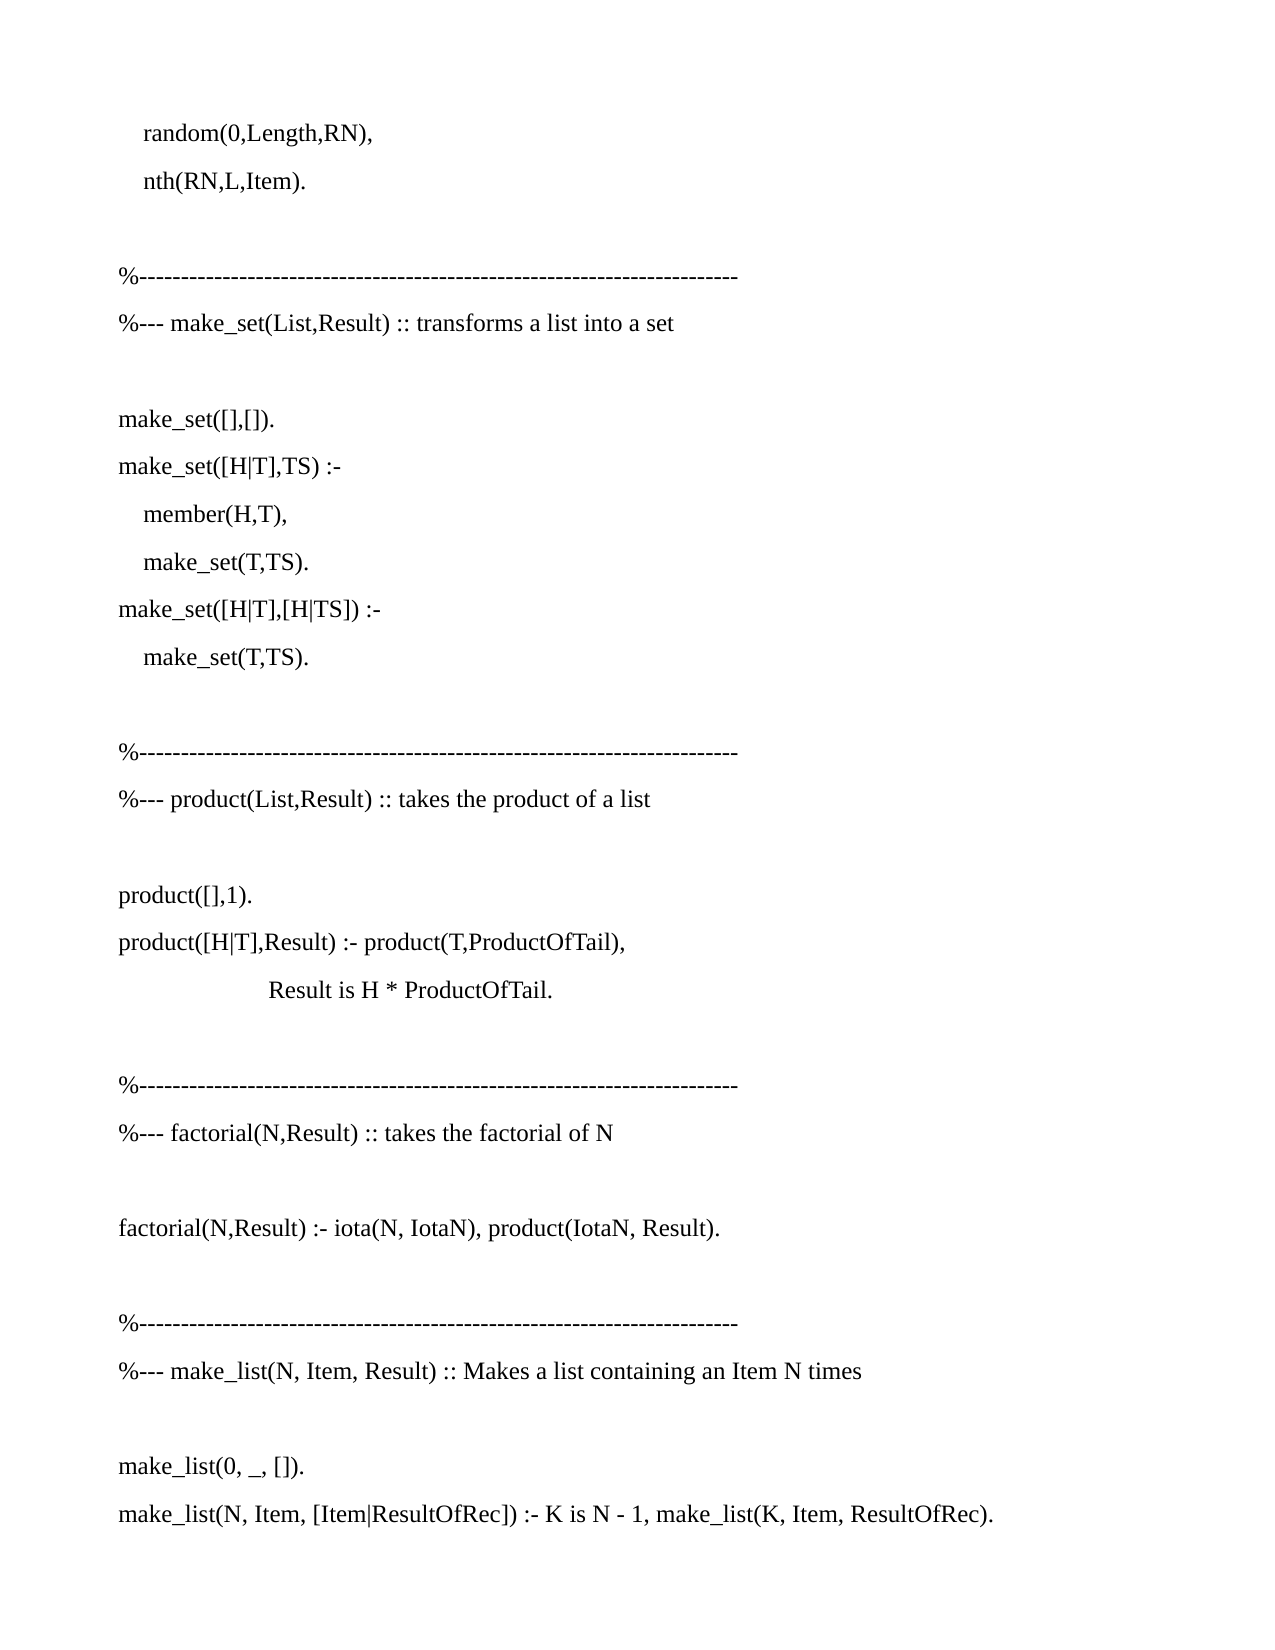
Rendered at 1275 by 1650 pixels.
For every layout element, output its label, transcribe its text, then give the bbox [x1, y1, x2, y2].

text %--- product(List,Result) :: takes the product of a list [118, 784, 1157, 813]
text %--- factorial(N,Result) :: takes the factorial of N [118, 1118, 1157, 1147]
text make_set([H|T],TS) :- [118, 451, 1157, 480]
text factorial(N,Result) :- iota(N, IotaN), product(IotaN, Result). [118, 1213, 1157, 1242]
text random(0,Length,RN), [118, 118, 1157, 147]
text make_set([H|T],[H|TS]) :- [118, 594, 1157, 623]
text %--- make_list(N, Item, Result) :: Makes a list containing an Item N times [118, 1356, 1157, 1384]
text %------------------------------------------------------------------------ [118, 1308, 1157, 1337]
text make_list(0, _, []). [118, 1451, 1157, 1480]
text make_set(T,TS). [118, 547, 1157, 575]
text make_set(T,TS). [118, 642, 1157, 671]
text %------------------------------------------------------------------------ [118, 737, 1157, 766]
text %--- make_set(List,Result) :: transforms a list into a set [118, 308, 1157, 337]
text make_list(N, Item, [Item|ResultOfRec]) :- K is N - 1, make_list(K, Item, ResultOfRec). [118, 1499, 1157, 1527]
text nth(RN,L,Item). [118, 166, 1157, 194]
text %------------------------------------------------------------------------ [118, 1070, 1157, 1099]
text Result is H * ProductOfTail. [118, 975, 1157, 1004]
text product([],1). [118, 880, 1157, 908]
text make_set([],[]). [118, 404, 1157, 432]
text member(H,T), [118, 499, 1157, 528]
text product([H|T],Result) :- product(T,ProductOfTail), [118, 927, 1157, 956]
text %------------------------------------------------------------------------ [118, 261, 1157, 290]
